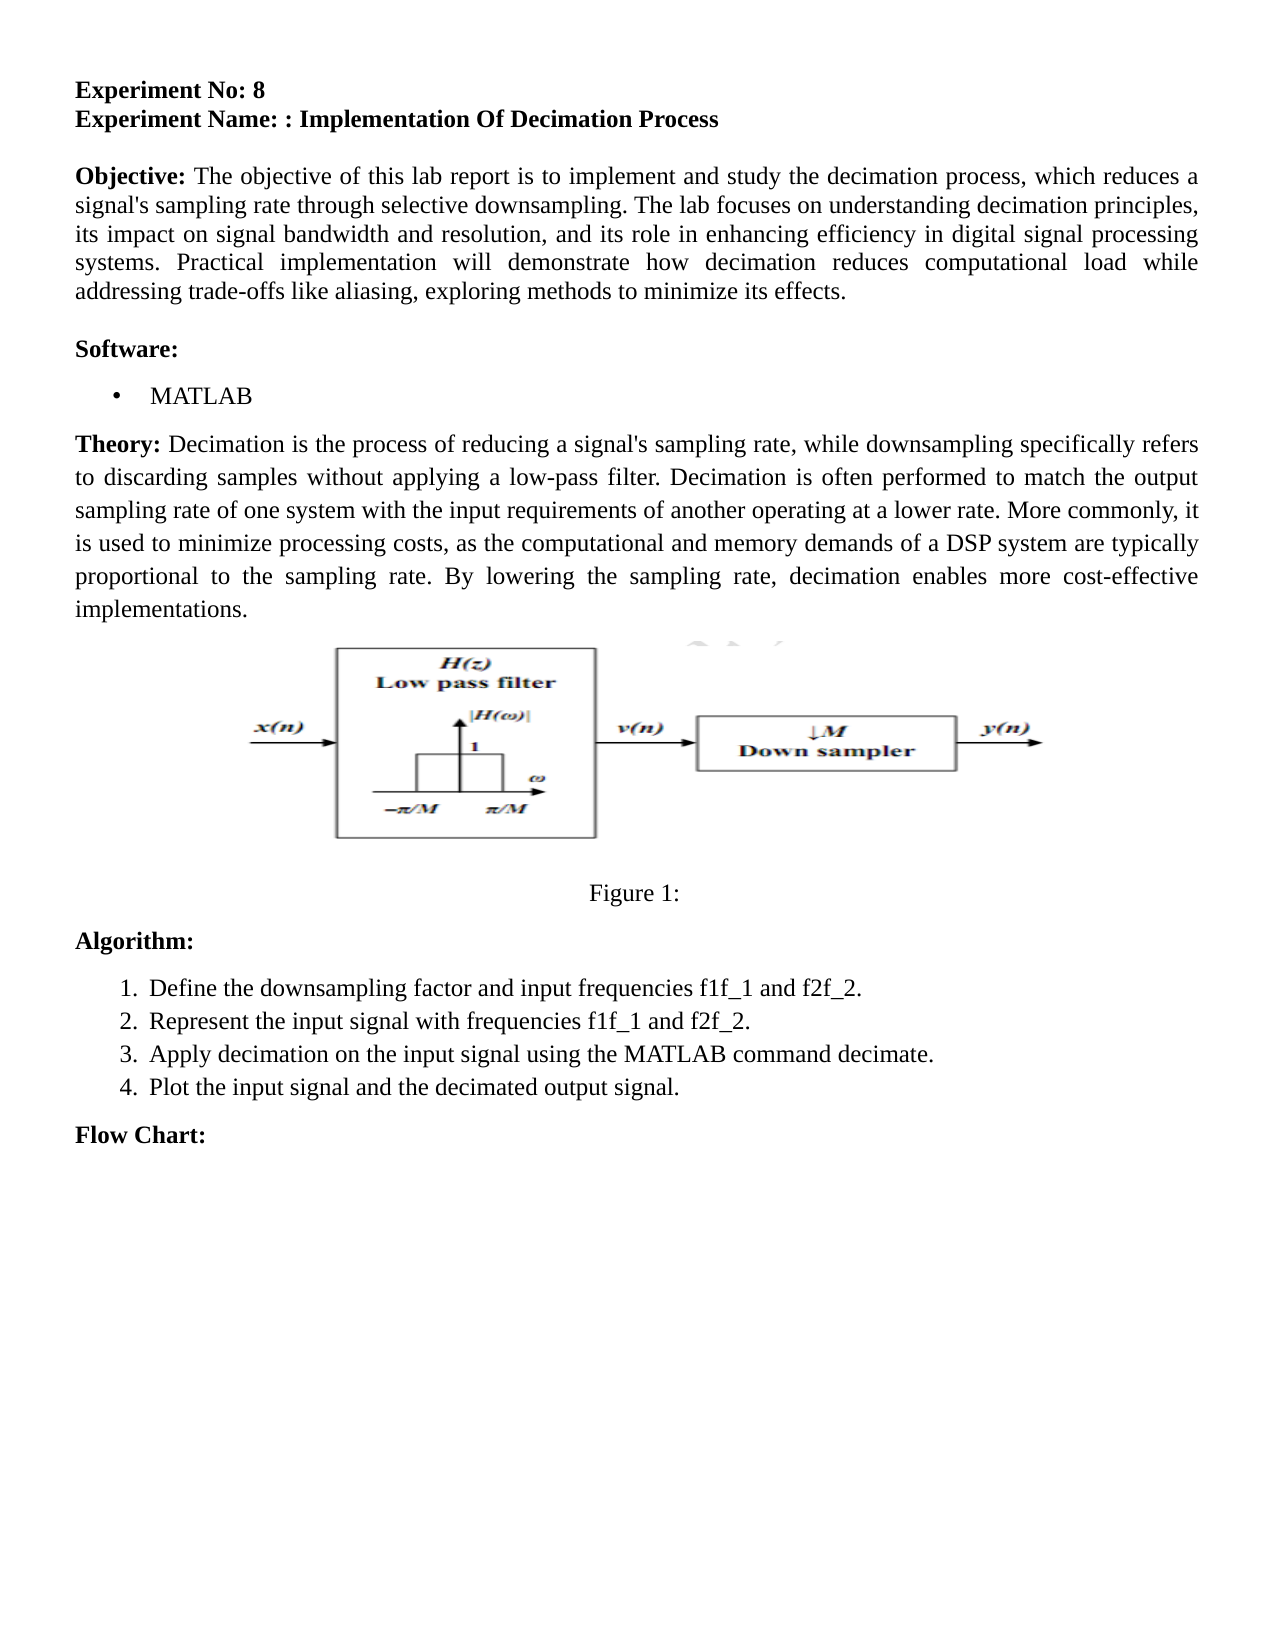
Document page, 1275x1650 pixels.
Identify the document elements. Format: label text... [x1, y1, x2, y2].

list MATLAB [112, 381, 1200, 410]
text Figure 1: [75, 878, 1200, 907]
text Experiment Name: : Implementation Of Decimation Process [75, 104, 1200, 132]
list Define the downsampling factor and input frequencies f1f_1 and f2f_2. [119, 973, 1200, 1002]
text Experiment No: 8 [75, 75, 1200, 104]
text Objective: The objective of this lab report is to implement and study the decimation process, which reduces a signal's sampling rate through selective downsampling. The lab focuses on understanding decimation principles, its impact on signal bandwidth and resolution, and its role in enhancing efficiency in digital signal processing systems. Practical implementation will demonstrate how decimation reduces computational load while addressing trade-offs like aliasing, exploring methods to minimize its effects. [75, 161, 1200, 305]
picture [226, 641, 1049, 860]
text Theory: Decimation is the process of reducing a signal's sampling rate, while downsampling specifically refers to discarding samples without applying a low-pass filter. Decimation is often performed to match the output sampling rate of one system with the input requirements of another operating at a lower rate. More commonly, it is used to minimize processing costs, as the computational and memory demands of a DSP system are typically proportional to the sampling rate. By lowering the sampling rate, decimation enables more cost-effective implementations. [75, 429, 1200, 623]
text Flow Chart: [75, 1120, 1200, 1149]
text Software: [75, 334, 1200, 362]
list Apply decimation on the input signal using the MATLAB command decimate. [119, 1039, 1200, 1068]
list Plot the input signal and the decimated output signal. [119, 1072, 1200, 1101]
list Represent the input signal with frequencies f1f_1 and f2f_2. [119, 1006, 1200, 1035]
text Algorithm: [75, 926, 1200, 954]
